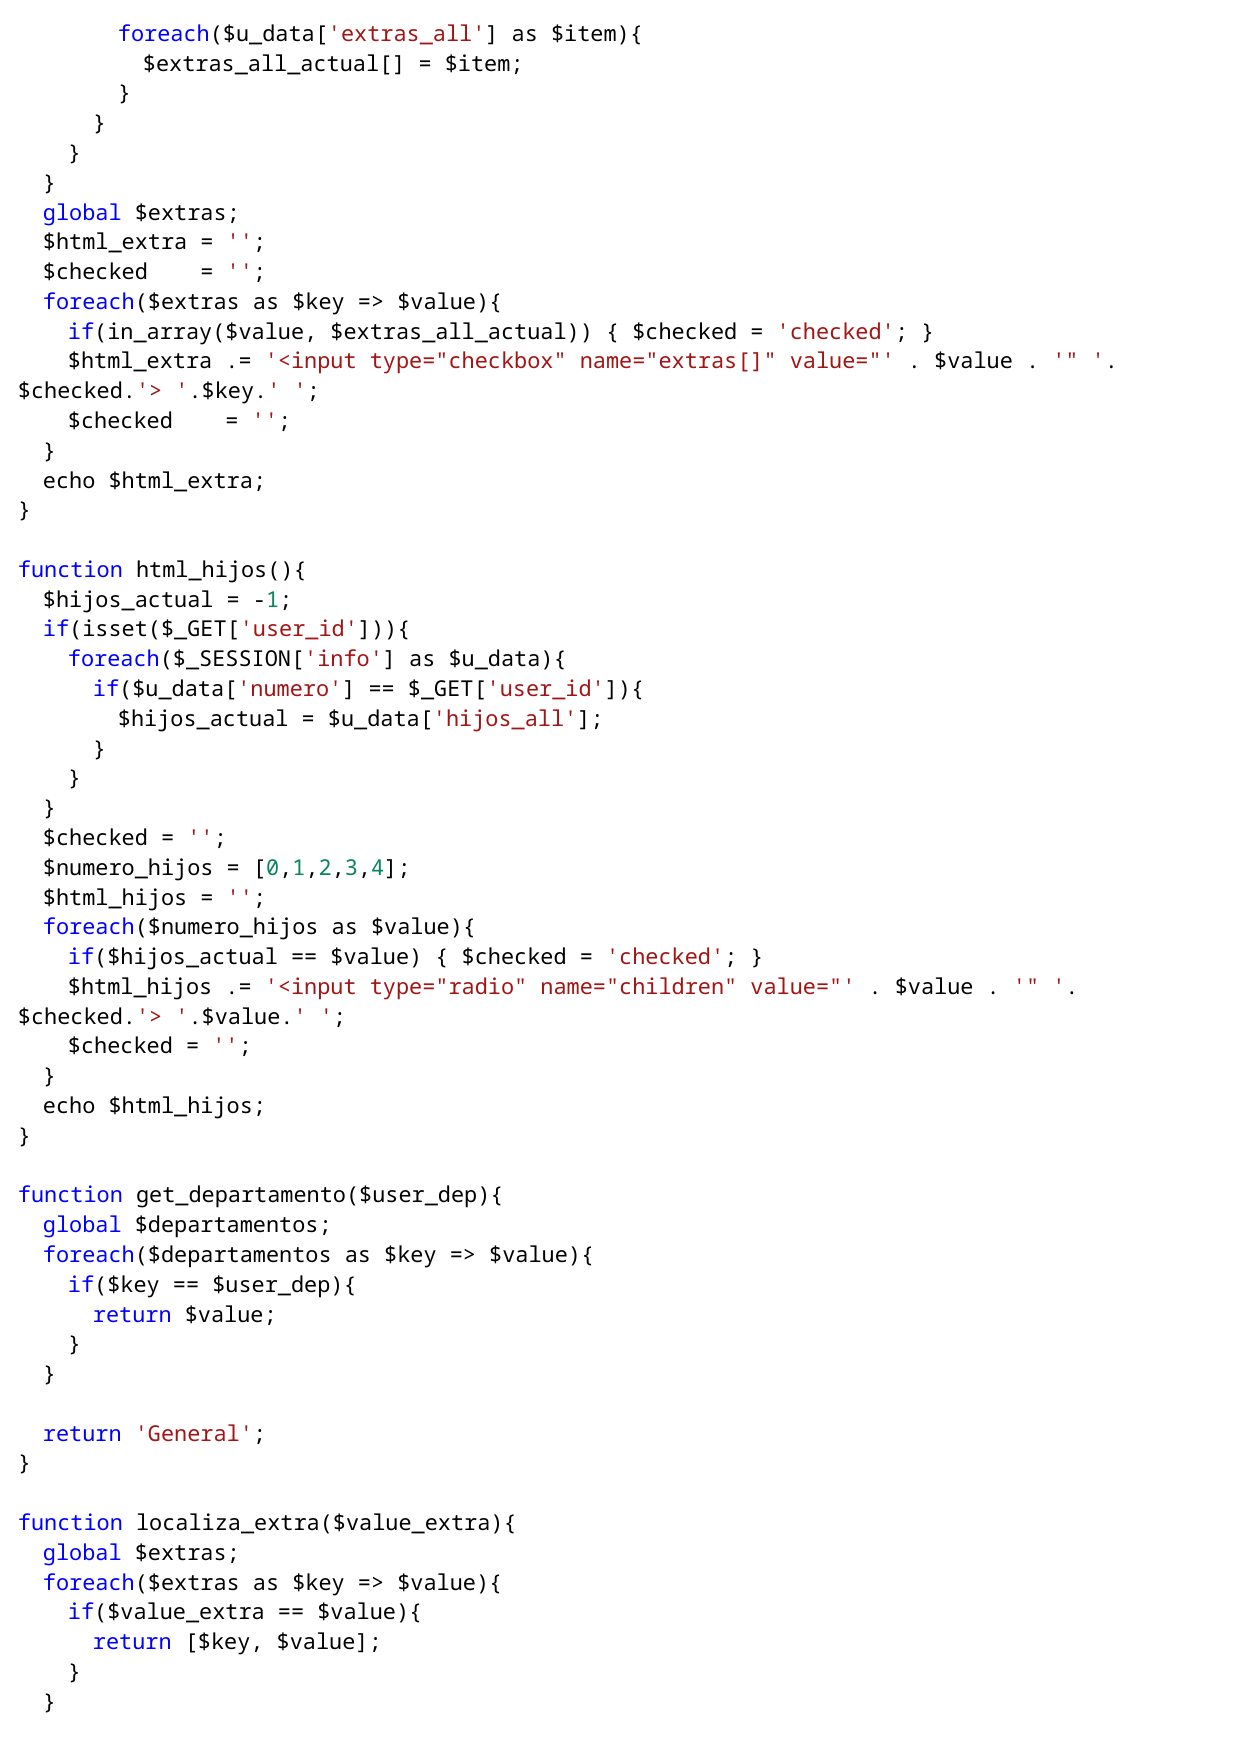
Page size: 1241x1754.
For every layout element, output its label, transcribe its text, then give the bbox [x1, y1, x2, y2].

text if(isset($_GET['user_id'])){ [18, 613, 1222, 643]
text $hijos_actual = $u_data['hijos_all']; [18, 703, 1222, 733]
text } [18, 1447, 1222, 1477]
text foreach($numero_hijos as $value){ [18, 911, 1222, 941]
text $html_extra .= '<input type="checkbox" name="extras[]" value="' . $value . '" '.$checked.'> '.$key.' '; [18, 345, 1222, 405]
text foreach($departamentos as $key => $value){ [18, 1239, 1222, 1269]
text } [18, 1656, 1222, 1686]
text $checked = ''; [18, 1031, 1222, 1060]
text } [18, 167, 1222, 196]
text $html_hijos .= '<input type="radio" name="children" value="' . $value . '" '.$checked.'> '.$value.' '; [18, 971, 1222, 1031]
text function localiza_extra($value_extra){ [18, 1507, 1222, 1537]
text function get_departamento($user_dep){ [18, 1179, 1222, 1209]
text } [18, 435, 1222, 464]
text return [$key, $value]; [18, 1626, 1222, 1656]
text } [18, 1060, 1222, 1090]
text if($key == $user_dep){ [18, 1269, 1222, 1298]
text } [18, 1120, 1222, 1150]
text } [18, 1328, 1222, 1358]
text function html_hijos(){ [18, 554, 1222, 584]
text return $value; [18, 1298, 1222, 1328]
text foreach($extras as $key => $value){ [18, 1566, 1222, 1596]
text $numero_hijos = [0,1,2,3,4]; [18, 852, 1222, 882]
text } [18, 77, 1222, 107]
text foreach($u_data['extras_all'] as $item){ [18, 18, 1222, 47]
text } [18, 1358, 1222, 1388]
text if($u_data['numero'] == $_GET['user_id']){ [18, 673, 1222, 703]
text $checked = ''; [18, 405, 1222, 435]
text } [18, 494, 1222, 524]
text $html_extra = ''; [18, 226, 1222, 256]
text $extras_all_actual[] = $item; [18, 47, 1222, 77]
text } [18, 733, 1222, 762]
text echo $html_extra; [18, 464, 1222, 494]
text global $extras; [18, 1537, 1222, 1566]
text } [18, 107, 1222, 137]
text foreach($_SESSION['info'] as $u_data){ [18, 643, 1222, 673]
text $hijos_actual = -1; [18, 584, 1222, 613]
text $checked = ''; [18, 822, 1222, 852]
text } [18, 137, 1222, 167]
text if(in_array($value, $extras_all_actual)) { $checked = 'checked'; } [18, 316, 1222, 345]
text global $departamentos; [18, 1209, 1222, 1239]
text return 'General'; [18, 1418, 1222, 1447]
text global $extras; [18, 196, 1222, 226]
text if($value_extra == $value){ [18, 1596, 1222, 1626]
text $html_hijos = ''; [18, 882, 1222, 911]
text } [18, 792, 1222, 822]
text echo $html_hijos; [18, 1090, 1222, 1120]
text foreach($extras as $key => $value){ [18, 286, 1222, 316]
text $checked = ''; [18, 256, 1222, 286]
text if($hijos_actual == $value) { $checked = 'checked'; } [18, 941, 1222, 971]
text } [18, 1686, 1222, 1715]
text } [18, 762, 1222, 792]
